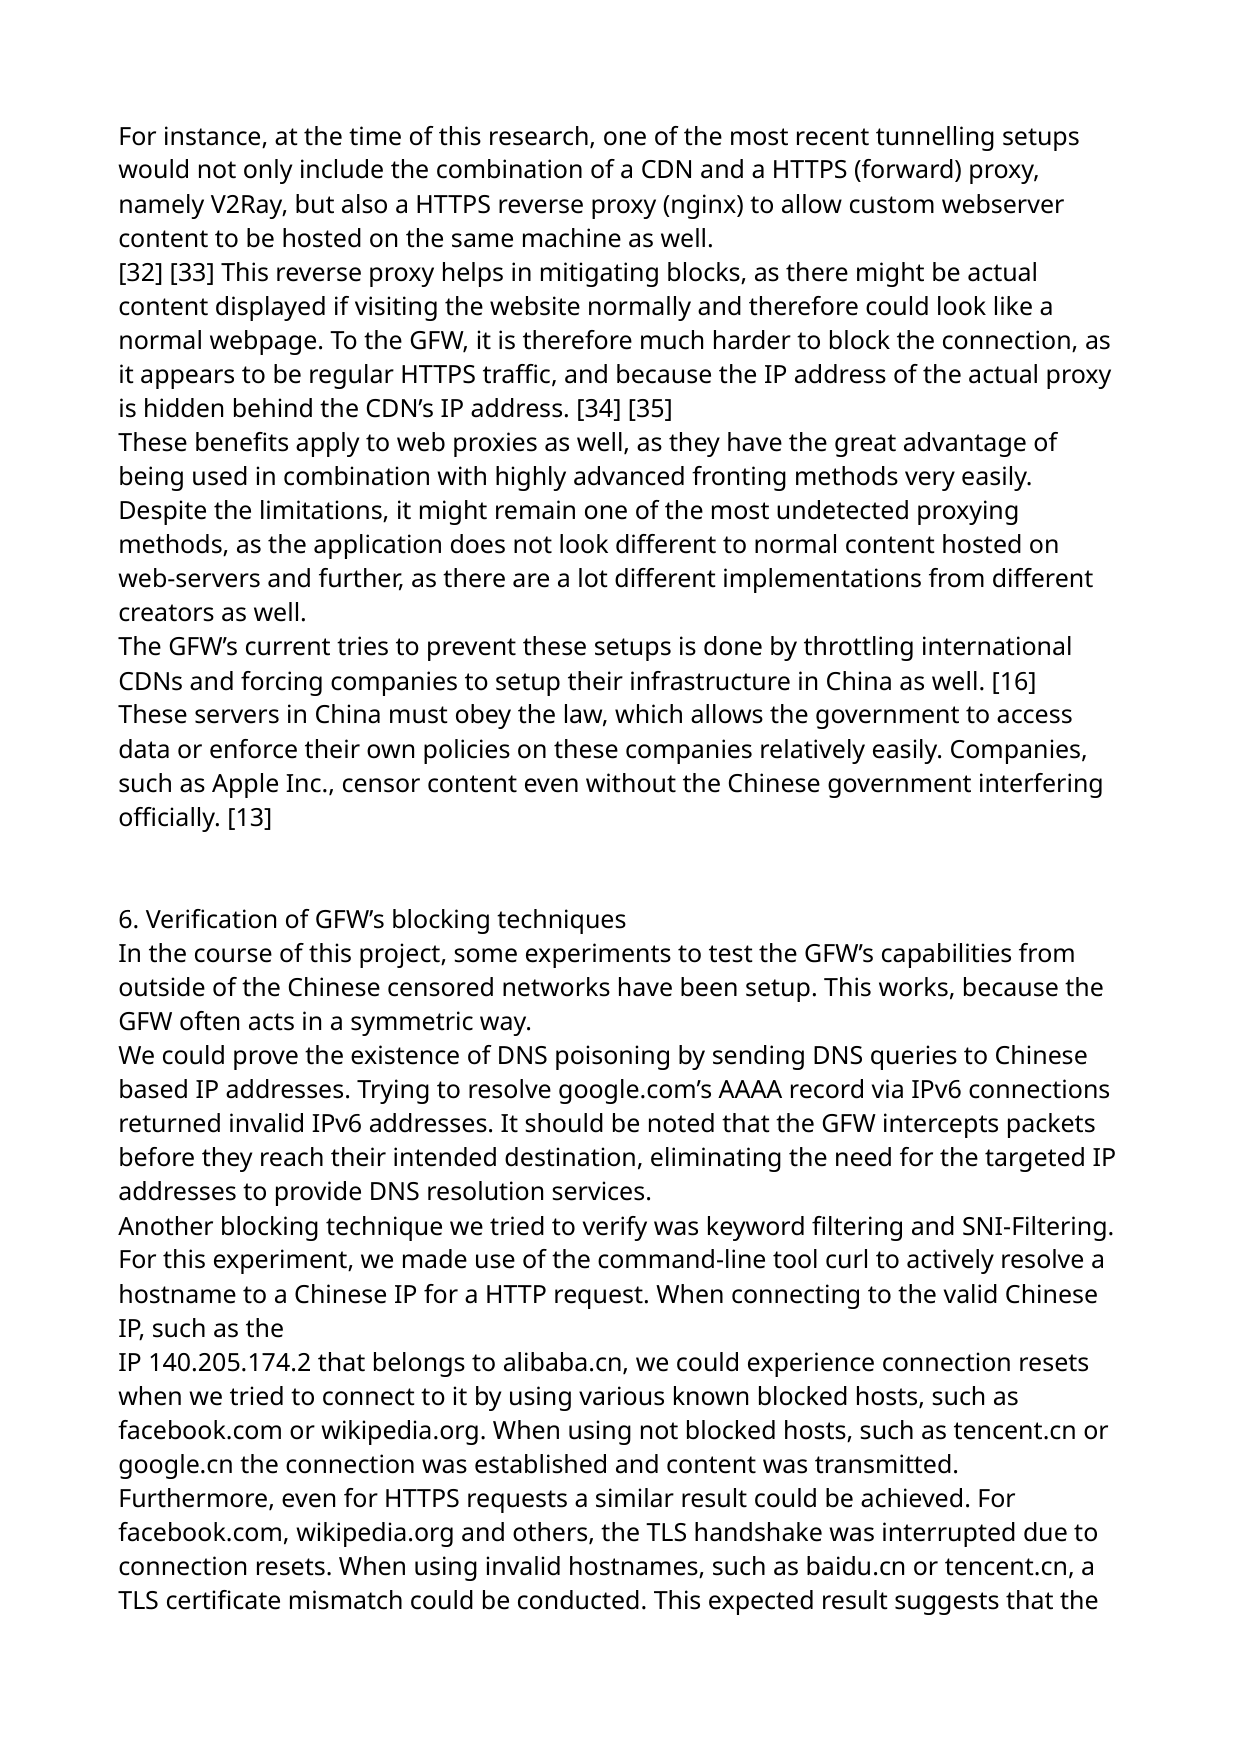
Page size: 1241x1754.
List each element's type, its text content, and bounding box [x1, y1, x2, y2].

text 6. Verification of GFW’s blocking techniques [118, 902, 1122, 936]
text Another blocking technique we tried to verify was keyword filtering and SNI-Filtering. For this experiment, we made use of the command-line tool curl to actively resolve a hostname to a Chinese IP for a HTTP request. When connecting to the valid Chinese IP, such as the IP 140.205.174.2 that belongs to alibaba.cn, we could experience connection resets when we tried to connect to it by using various known blocked hosts, such as facebook.com or wikipedia.org. When using not blocked hosts, such as tencent.cn or google.cn the connection was established and content was transmitted. [118, 1208, 1122, 1481]
text These servers in China must obey the law, which allows the government to access data or enforce their own policies on these companies relatively easily. Companies, such as Apple Inc., censor content even without the Chinese government interfering officially. [13] [118, 697, 1122, 833]
text For instance, at the time of this research, one of the most recent tunnelling setups would not only include the combination of a CDN and a HTTPS (forward) proxy, namely V2Ray, but also a HTTPS reverse proxy (nginx) to allow custom webserver content to be hosted on the same machine as well. [32] [33] This reverse proxy helps in mitigating blocks, as there might be actual content displayed if visiting the website normally and therefore could look like a normal webpage. To the GFW, it is therefore much harder to block the connection, as it appears to be regular HTTPS traffic, and because the IP address of the actual proxy is hidden behind the CDN’s IP address. [34] [35] These benefits apply to web proxies as well, as they have the great advantage of being used in combination with highly advanced fronting methods very easily. Despite the limitations, it might remain one of the most undetected proxying methods, as the application does not look different to normal content hosted on web-servers and further, as there are a lot different implementations from different creators as well. The GFW’s current tries to prevent these setups is done by throttling international CDNs and forcing companies to setup their infrastructure in China as well. [16] [118, 118, 1122, 697]
text In the course of this project, some experiments to test the GFW’s capabilities from outside of the Chinese censored networks have been setup. This works, because the GFW often acts in a symmetric way. [118, 936, 1122, 1038]
text We could prove the existence of DNS poisoning by sending DNS queries to Chinese based IP addresses. Trying to resolve google.com’s AAAA record via IPv6 connections returned invalid IPv6 addresses. It should be noted that the GFW intercepts packets before they reach their intended destination, eliminating the need for the targeted IP addresses to provide DNS resolution services. [118, 1038, 1122, 1208]
text Furthermore, even for HTTPS requests a similar result could be achieved. For facebook.com, wikipedia.org and others, the TLS handshake was interrupted due to connection resets. When using invalid hostnames, such as baidu.cn or tencent.cn, a TLS certificate mismatch could be conducted. This expected result suggests that the [118, 1481, 1122, 1617]
